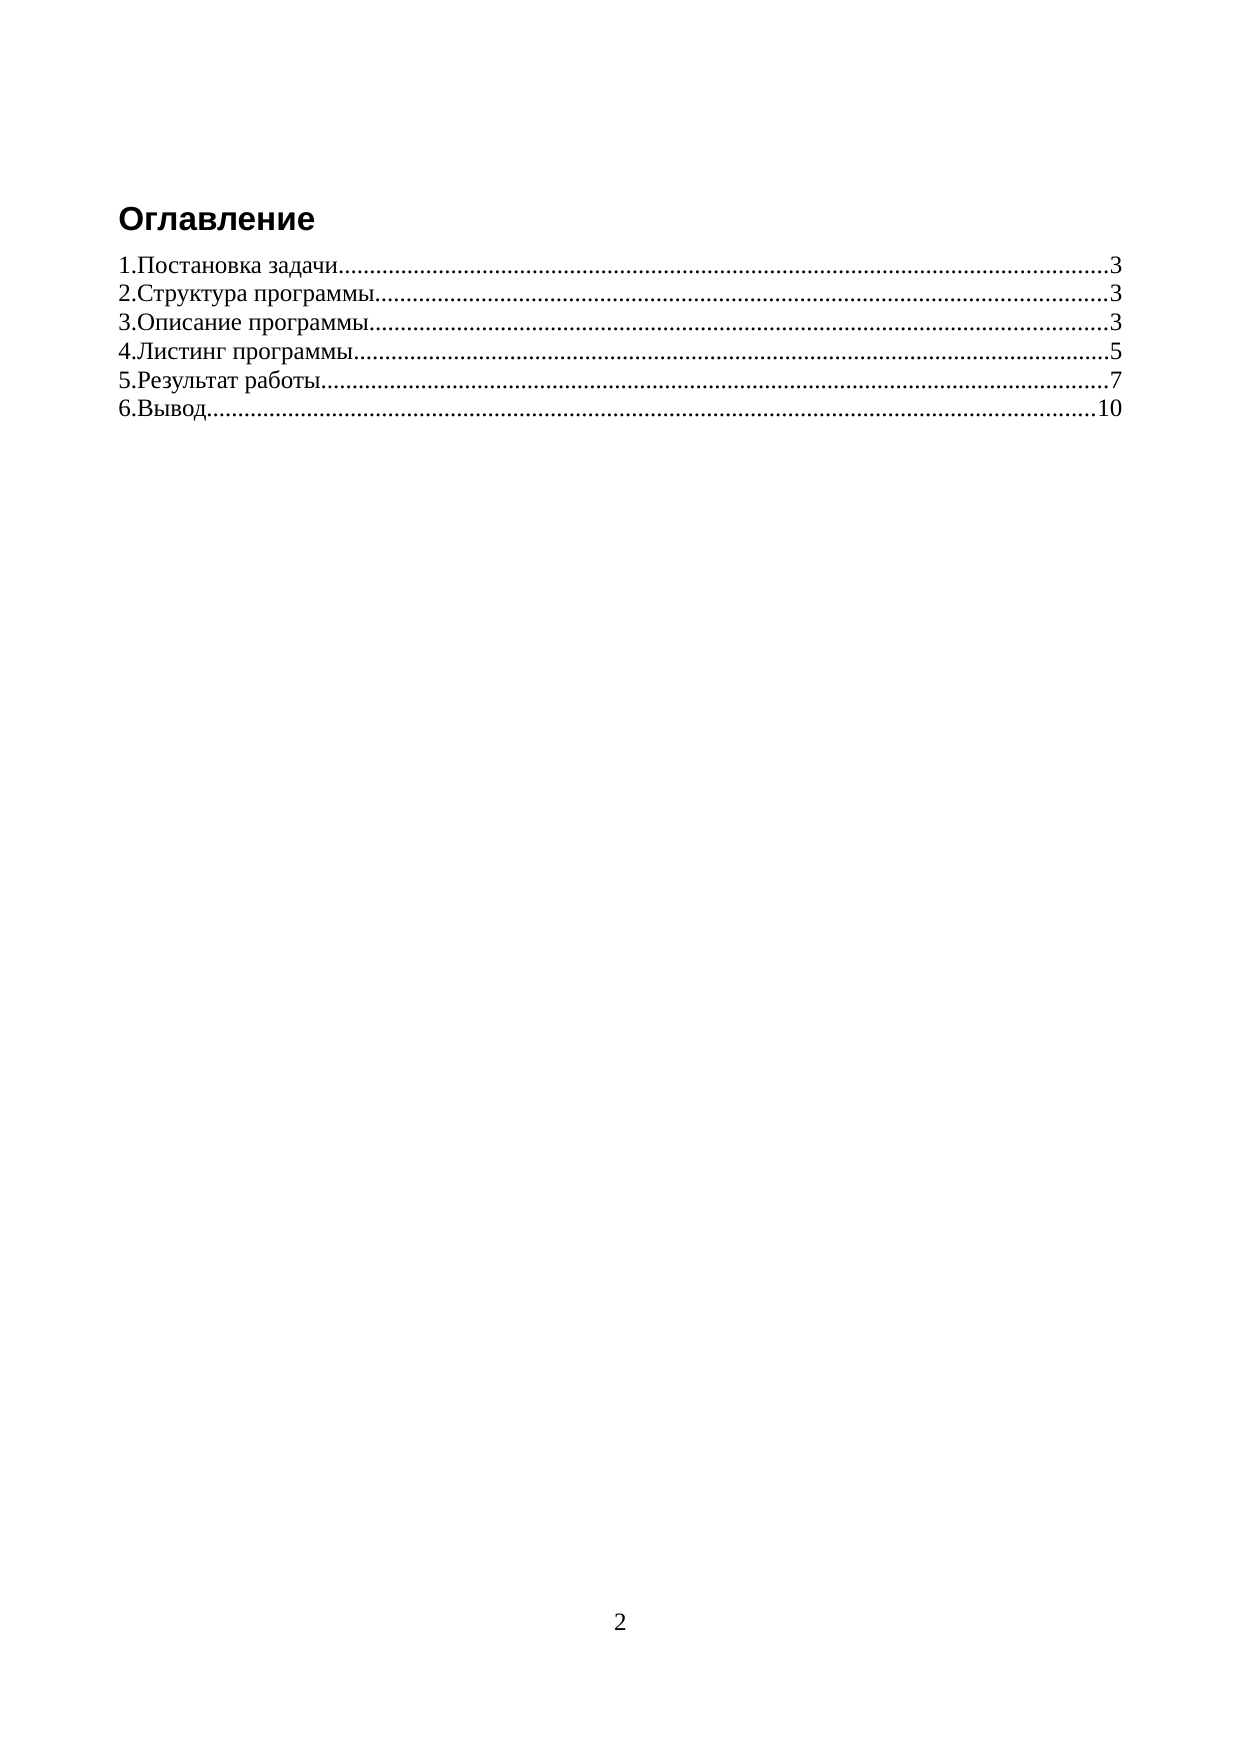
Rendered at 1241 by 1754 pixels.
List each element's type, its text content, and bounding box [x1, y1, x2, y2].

text 4.Листинг программы 5 [118, 336, 1122, 365]
text 5.Результат работы 7 [118, 365, 1122, 393]
subtitle Оглавление [118, 199, 1122, 237]
text 6.Вывод 10 [118, 393, 1122, 422]
text 3.Описание программы 3 [118, 307, 1122, 336]
text 2.Структура программы 3 [118, 278, 1122, 307]
text 1.Постановка задачи 3 [118, 250, 1122, 278]
